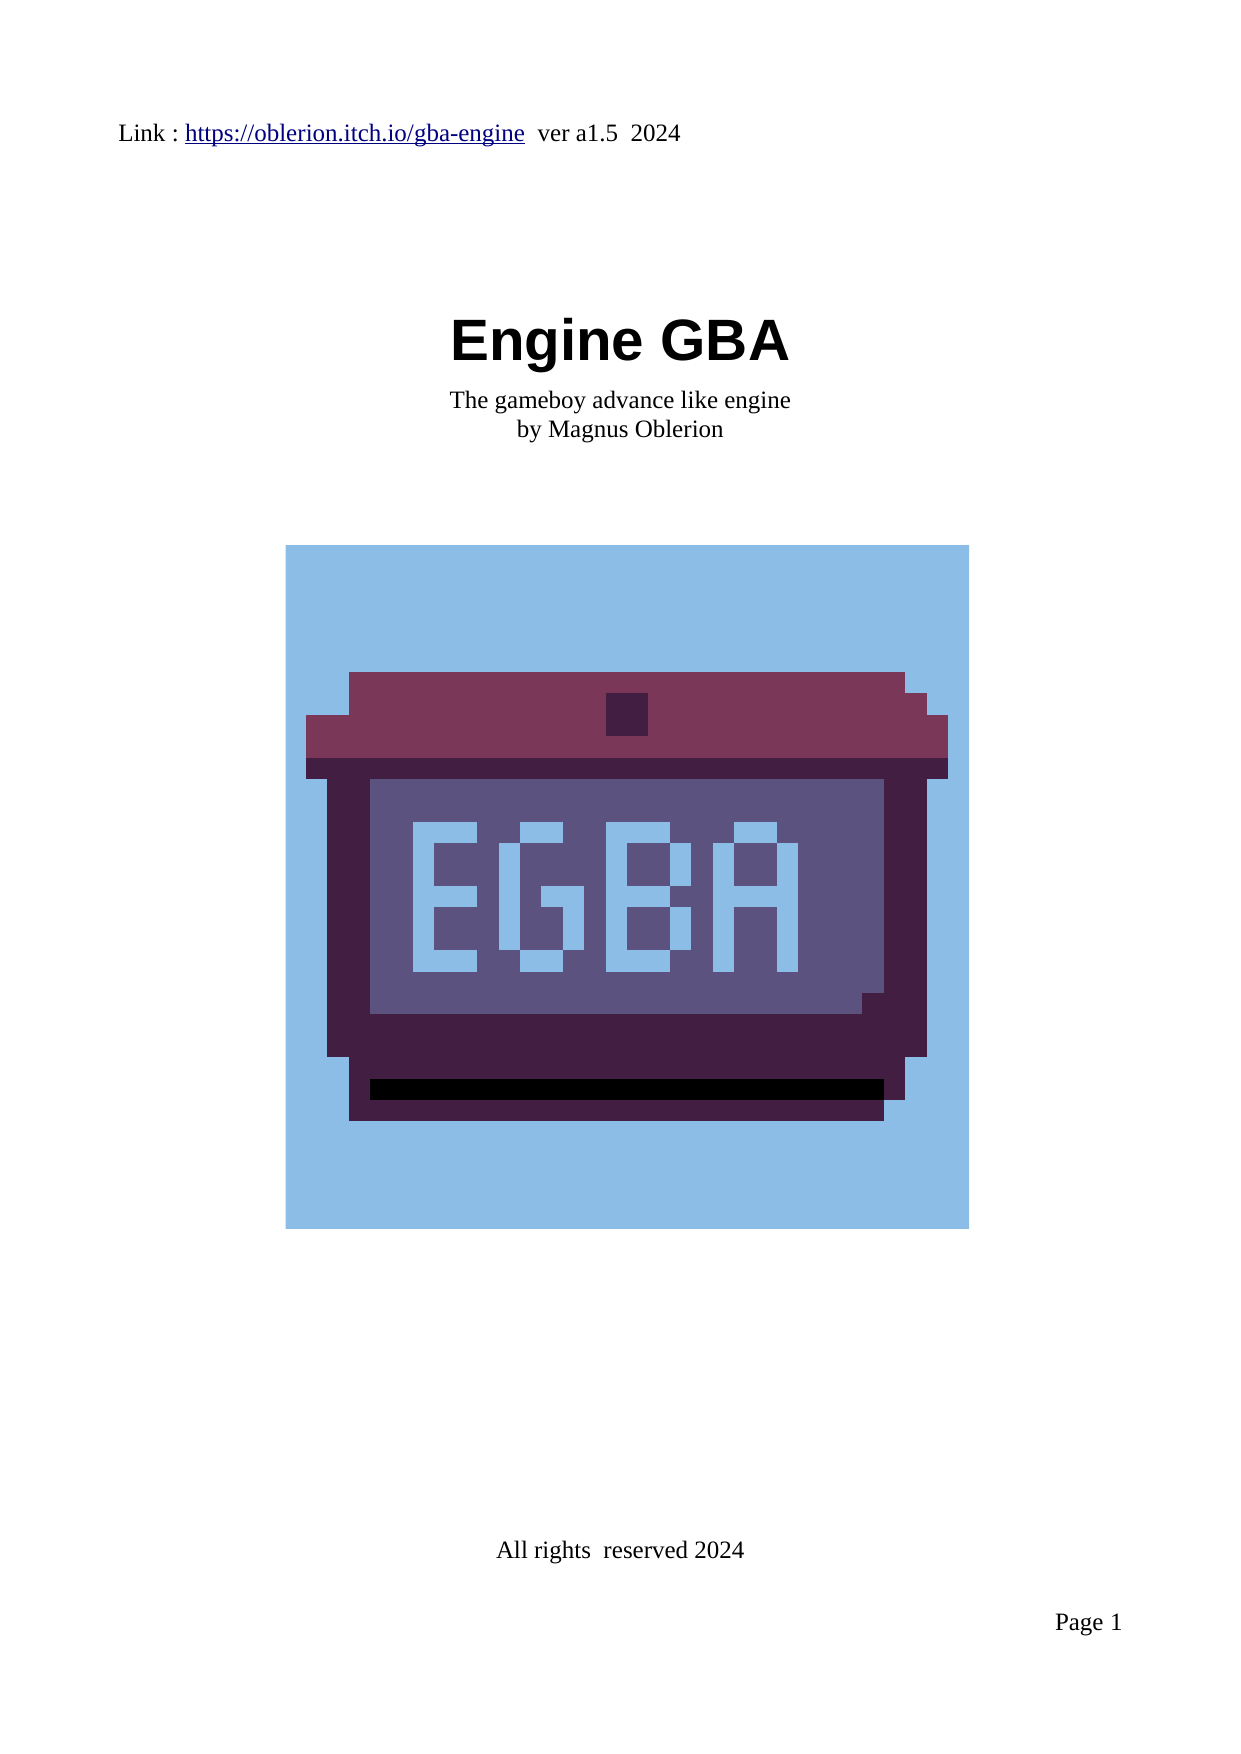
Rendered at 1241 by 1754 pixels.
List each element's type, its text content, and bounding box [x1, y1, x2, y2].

picture [285, 545, 970, 1229]
text by Magnus Oblerion [118, 414, 1122, 443]
text All rights reserved 2024 [118, 1536, 1122, 1564]
title Engine GBA [118, 306, 1122, 373]
text The gameboy advance like engine [118, 386, 1122, 414]
